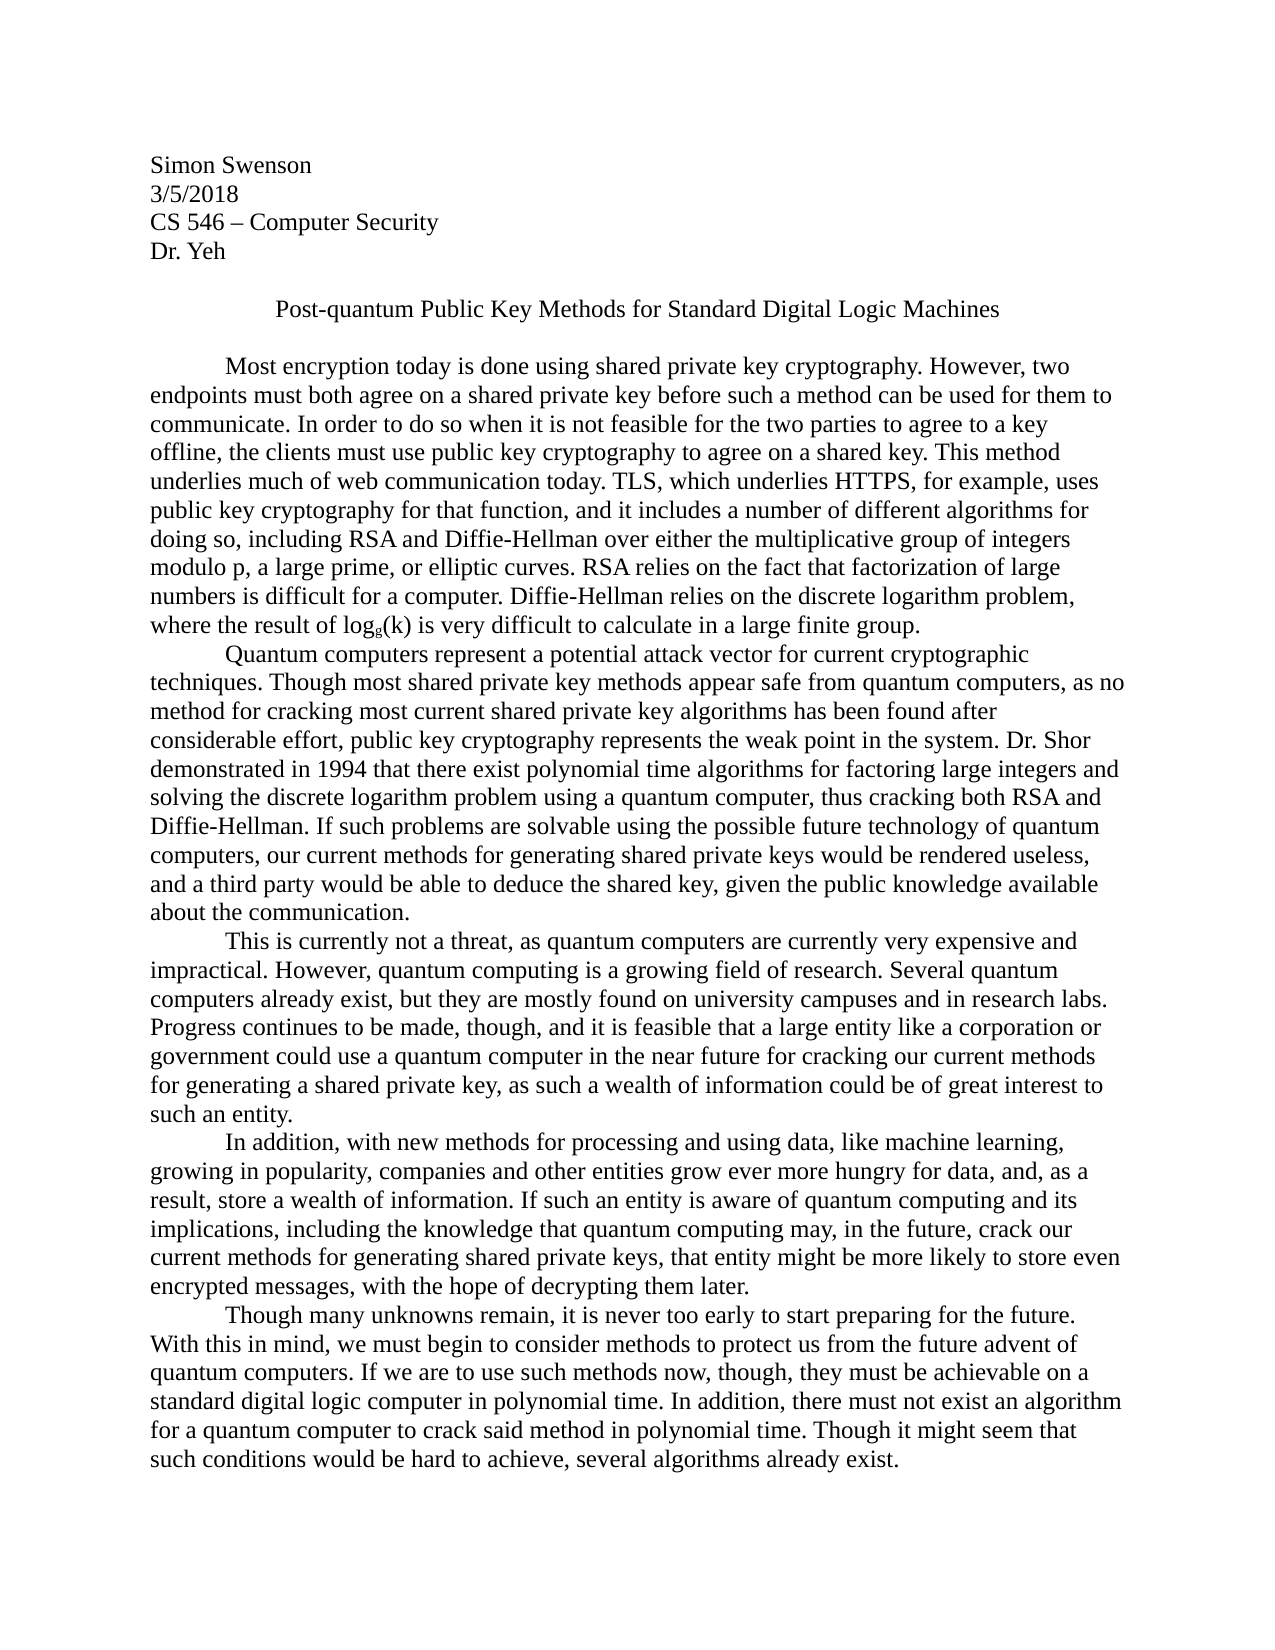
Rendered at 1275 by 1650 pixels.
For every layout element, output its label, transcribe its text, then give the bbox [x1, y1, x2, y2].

text This is currently not a threat, as quantum computers are currently very expensive and impractical. However, quantum computing is a growing field of research. Several quantum computers already exist, but they are mostly found on university campuses and in research labs. Progress continues to be made, though, and it is feasible that a large entity like a corporation or government could use a quantum computer in the near future for cracking our current methods for generating a shared private key, as such a wealth of information could be of great interest to such an entity. [150, 926, 1125, 1127]
text Though many unknowns remain, it is never too early to start preparing for the future. With this in mind, we must begin to consider methods to protect us from the future advent of quantum computers. If we are to use such methods now, though, they must be achievable on a standard digital logic computer in polynomial time. In addition, there must not exist an algorithm for a quantum computer to crack said method in polynomial time. Though it might seem that such conditions would be hard to achieve, several algorithms already exist. [150, 1300, 1125, 1472]
text CS 546 – Computer Security [150, 207, 1125, 236]
text Post-quantum Public Key Methods for Standard Digital Logic Machines [150, 294, 1125, 322]
text Dr. Yeh [150, 236, 1125, 265]
text Quantum computers represent a potential attack vector for current cryptographic techniques. Though most shared private key methods appear safe from quantum computers, as no method for cracking most current shared private key algorithms has been found after considerable effort, public key cryptography represents the weak point in the system. Dr. Shor demonstrated in 1994 that there exist polynomial time algorithms for factoring large integers and solving the discrete logarithm problem using a quantum computer, thus cracking both RSA and Diffie-Hellman. If such problems are solvable using the possible future technology of quantum computers, our current methods for generating shared private keys would be rendered useless, and a third party would be able to deduce the shared key, given the public knowledge available about the communication. [150, 639, 1125, 926]
text Most encryption today is done using shared private key cryptography. However, two endpoints must both agree on a shared private key before such a method can be used for them to communicate. In order to do so when it is not feasible for the two parties to agree to a key offline, the clients must use public key cryptography to agree on a shared key. This method underlies much of web communication today. TLS, which underlies HTTPS, for example, uses public key cryptography for that function, and it includes a number of different algorithms for doing so, including RSA and Diffie-Hellman over either the multiplicative group of integers modulo p, a large prime, or elliptic curves. RSA relies on the fact that factorization of large numbers is difficult for a computer. Diffie-Hellman relies on the discrete logarithm problem, where the result of logg(k) is very difficult to calculate in a large finite group. [150, 351, 1125, 639]
text In addition, with new methods for processing and using data, like machine learning, growing in popularity, companies and other entities grow ever more hungry for data, and, as a result, store a wealth of information. If such an entity is aware of quantum computing and its implications, including the knowledge that quantum computing may, in the future, crack our current methods for generating shared private keys, that entity might be more likely to store even encrypted messages, with the hope of decrypting them later. [150, 1127, 1125, 1300]
text Simon Swenson [150, 150, 1125, 179]
text 3/5/2018 [150, 179, 1125, 207]
